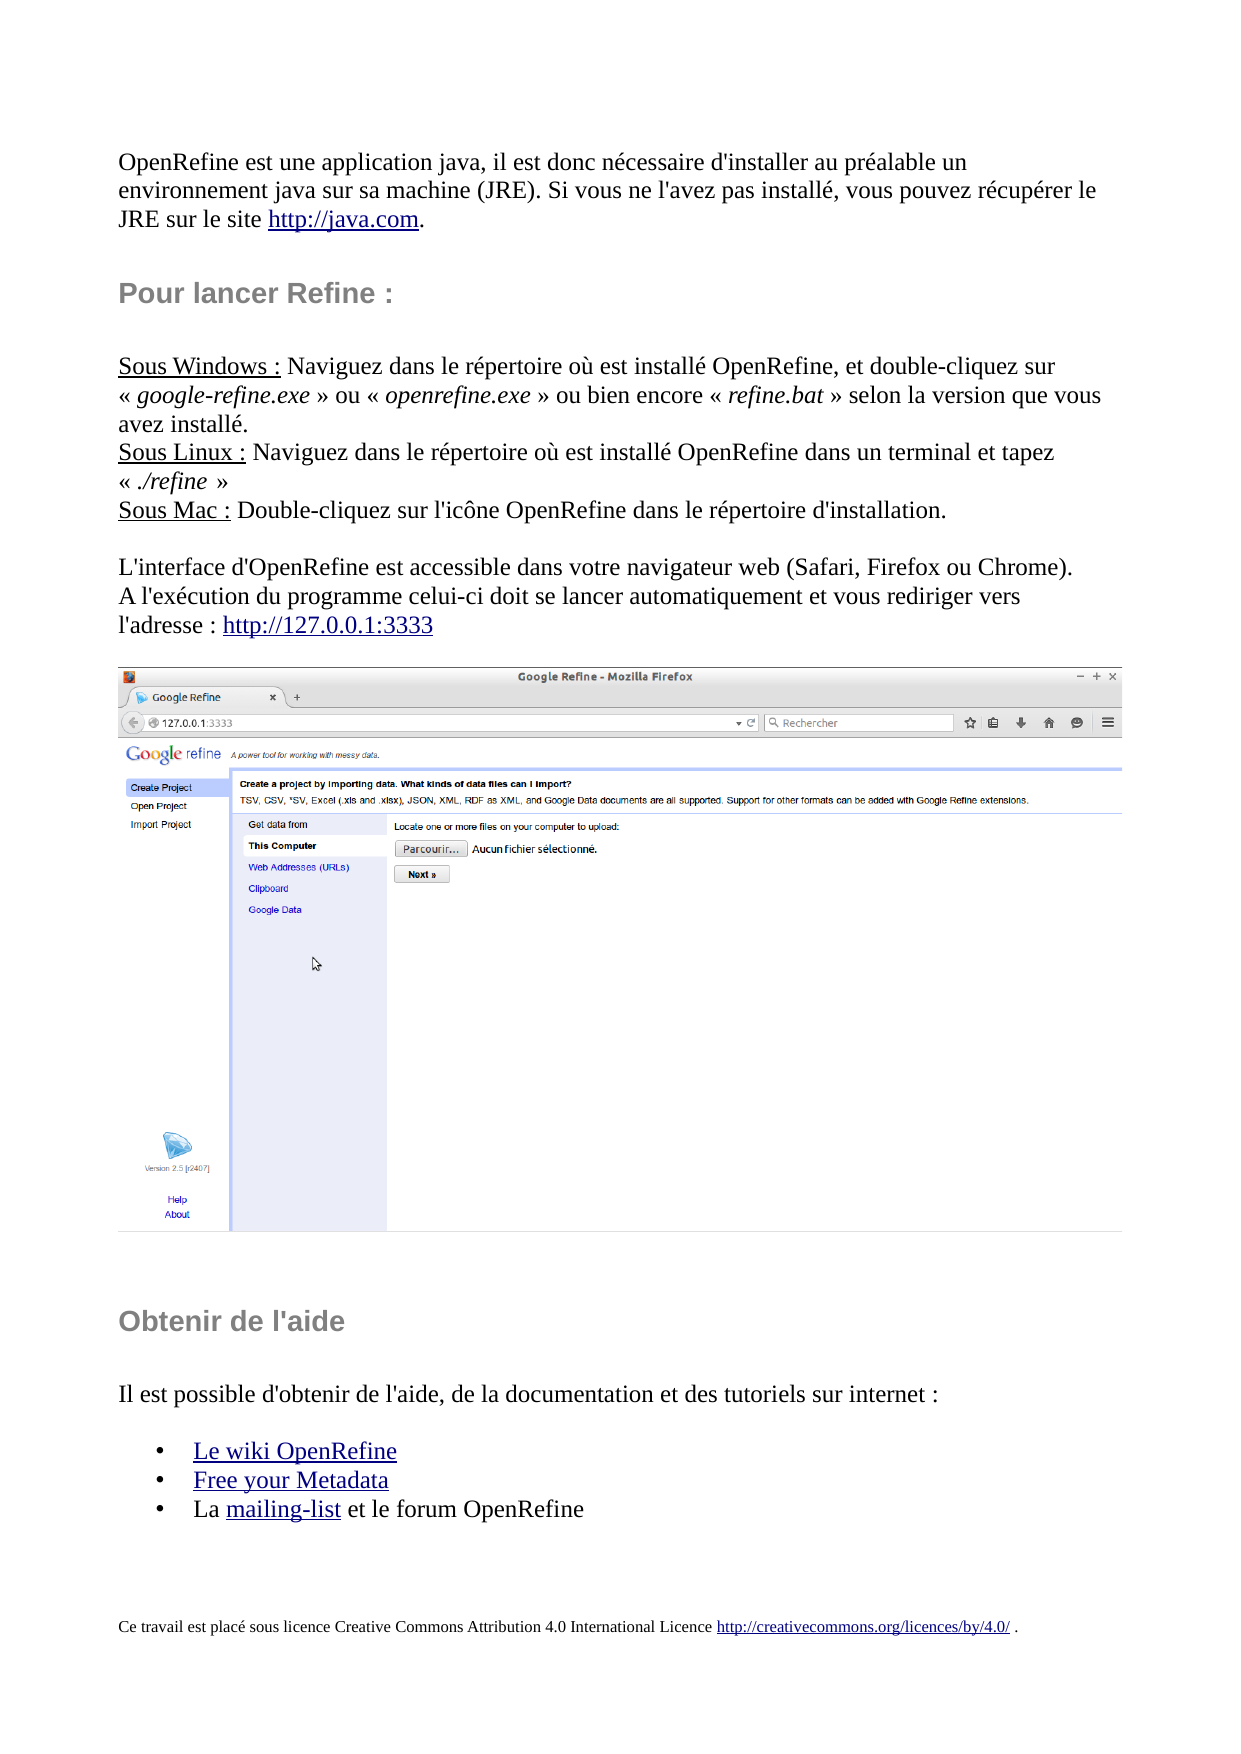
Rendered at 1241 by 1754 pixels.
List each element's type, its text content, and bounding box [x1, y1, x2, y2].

text Il est possible d'obtenir de l'aide, de la documentation et des tutoriels sur internet : [118, 1379, 1122, 1407]
text Sous Windows : Naviguez dans le répertoire où est installé OpenRefine, et double-cliquez sur « google-refine.exe » ou « openrefine.exe » ou bien encore « refine.bat » selon la version que vous avez installé. [118, 351, 1122, 437]
list Le wiki OpenRefine [156, 1436, 1122, 1465]
picture [118, 667, 1123, 1232]
subtitle Pour lancer Refine : [118, 276, 1122, 310]
list Free your Metadata [156, 1465, 1122, 1494]
list La mailing-list et le forum OpenRefine [156, 1494, 1122, 1522]
text Sous Mac : Double-cliquez sur l'icône OpenRefine dans le répertoire d'installation. [118, 495, 1122, 524]
text Sous Linux : Naviguez dans le répertoire où est installé OpenRefine dans un terminal et tapez « ./refine » [118, 437, 1122, 495]
text OpenRefine est une application java, il est donc nécessaire d'installer au préalable un environnement java sur sa machine (JRE). Si vous ne l'avez pas installé, vous pouvez récupérer le JRE sur le site http://java.com. [118, 147, 1122, 233]
text L'interface d'OpenRefine est accessible dans votre navigateur web (Safari, Firefox ou Chrome). [118, 552, 1122, 581]
text A l'exécution du programme celui-ci doit se lancer automatiquement et vous rediriger vers l'adresse : http://127.0.0.1:3333 [118, 581, 1122, 639]
subtitle Obtenir de l'aide [118, 1304, 1122, 1337]
